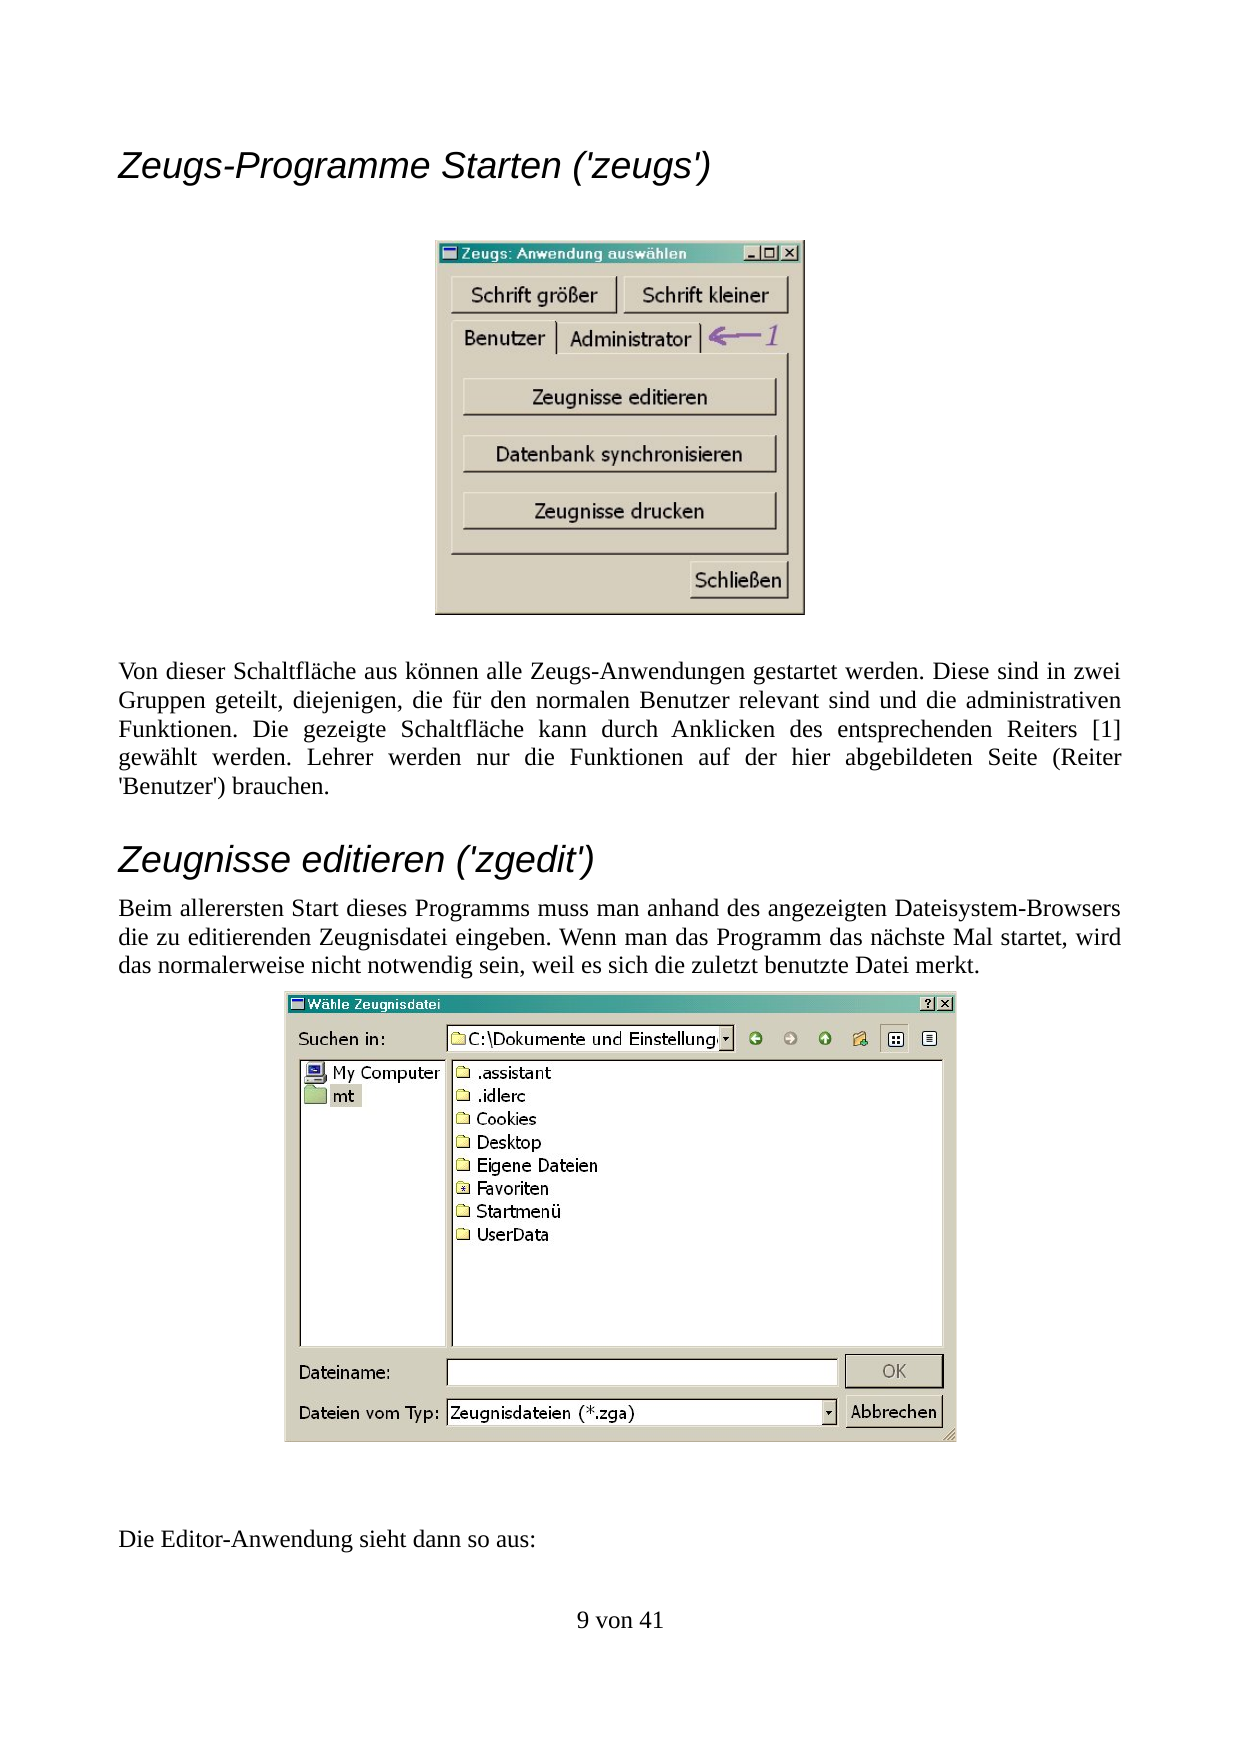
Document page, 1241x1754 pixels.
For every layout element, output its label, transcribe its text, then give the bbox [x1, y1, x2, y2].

picture [284, 991, 957, 1442]
subtitle Zeugnisse editieren ('zgedit') [118, 837, 1122, 881]
text Beim allerersten Start dieses Programms muss man anhand des angezeigten Dateisystem-Browsers die zu editierenden Zeugnisdatei eingeben. Wenn man das Programm das nächste Mal startet, wird das normalerweise nicht notwendig sein, weil es sich die zuletzt benutzte Datei merkt. [118, 893, 1122, 979]
text Die Editor-Anwendung sieht dann so aus: [118, 1524, 1122, 1553]
picture [435, 240, 806, 615]
subtitle Zeugs-Programme Starten ('zeugs') [118, 143, 1122, 186]
text Von dieser Schaltfläche aus können alle Zeugs-Anwendungen gestartet werden. Diese sind in zwei Gruppen geteilt, diejenigen, die für den normalen Benutzer relevant sind und die administrativen Funktionen. Die gezeigte Schaltfläche kann durch Anklicken des entsprechenden Reiters [1] gewählt werden. Lehrer werden nur die Funktionen auf der hier abgebildeten Seite (Reiter 'Benutzer') brauchen. [118, 656, 1122, 800]
